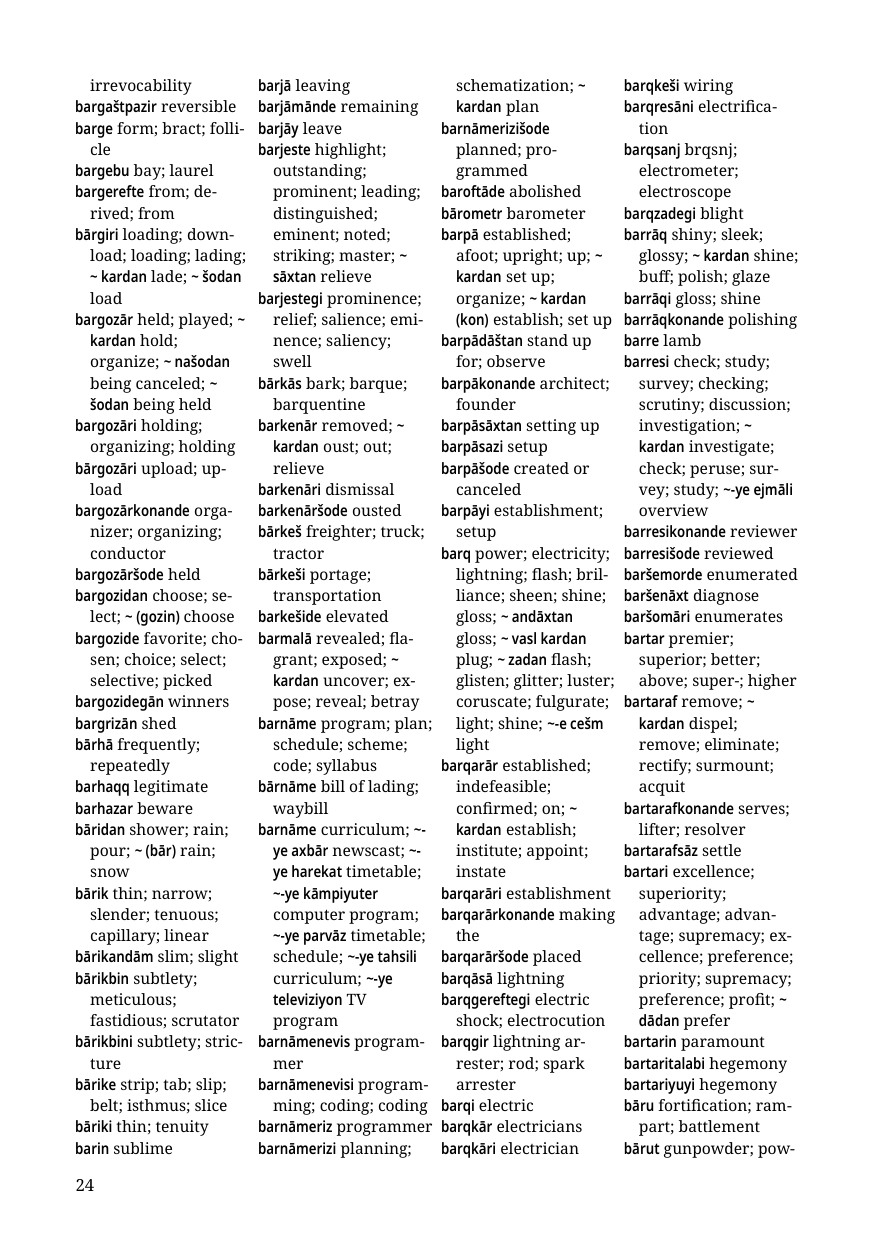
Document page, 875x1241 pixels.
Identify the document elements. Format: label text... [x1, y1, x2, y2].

text irrevoca­bility [75, 75, 250, 96]
text barpākonande architect; founder [441, 372, 616, 415]
text barjāmānde remaining [258, 96, 433, 117]
text barkenāršode ousted [258, 500, 433, 521]
text bārkās bark; barque; bar­quentine [258, 372, 433, 415]
text barqkāri electrician [441, 1137, 616, 1159]
text bārike strip; tab; slip; belt; isthmus; slice [75, 1074, 250, 1116]
text bargaštpazir reversible [75, 96, 250, 117]
text barpāsāxtan setting up [441, 415, 616, 436]
text barresi check; study; sur­vey; checking; scru­tiny; discus­sion; investi­gation; ~ kardan investi­gate; check; peruse; sur­vey; study; ~-ye ejmāli over­view [624, 351, 799, 521]
text barqarāri establishment [441, 882, 616, 904]
text barpādāštan stand up for; ob­serve [441, 330, 616, 372]
text barresišode reviewed [624, 542, 799, 564]
text bārkeši portage; transportat­ion [258, 564, 433, 606]
text barpāyi establishment; setup [441, 500, 616, 542]
text barqarāršode placed [441, 946, 616, 967]
text barqi electric [441, 1095, 616, 1116]
text barpāsazi setup [441, 436, 616, 457]
text barkešide elevated [258, 606, 433, 627]
text barrāqi gloss; shine [624, 287, 799, 309]
text bartarafkonande serves; lifter; resolver [624, 797, 799, 840]
text bārut gunpowder; pow­ [624, 1137, 799, 1159]
text bargozārkonande orga­nizer; organizing; conduct­or [75, 500, 250, 564]
text baršenāxt diagnose [624, 585, 799, 606]
text barre lamb [624, 330, 799, 351]
text barjāy leave [258, 117, 433, 139]
text barqsanj brqsnj; electromet­er; electroscope [624, 139, 799, 202]
text barqkeši wiring [624, 75, 799, 96]
text bārikbin subtlety; meticu­lous; fastidious; scrutator [75, 967, 250, 1031]
text barpāšode created or can­celed [441, 457, 616, 500]
text barnāmenevisi program­ming; coding; coding [258, 1074, 433, 1116]
text barkenāri dismissal [258, 479, 433, 500]
text barqāsā lightning [441, 967, 616, 989]
text bārikandām slim; slight [75, 946, 250, 967]
text bārik thin; narrow; slen­der; tenu­ous; capillary; linear [75, 882, 250, 946]
text bartaritalabi hegemony [624, 1052, 799, 1074]
text bargozār held; played; ~ kardan hold; organize; ~ našodan being canceled; ~ šodan being held [75, 309, 250, 415]
text schema­tization; ~ kardan plan [441, 75, 616, 117]
text barqgir lightning ar­rester; rod; spark arrester [441, 1031, 616, 1095]
text barkenār removed; ~ kardan oust; out; relieve [258, 415, 433, 479]
text barnāme program; plan; sched­ule; scheme; code; syllabus [258, 712, 433, 776]
text barresikonande re­viewer [624, 521, 799, 542]
text barmalā revealed; fla­grant; ex­posed; ~ kardan un­cover; ex­pose; reveal; be­tray [258, 627, 433, 712]
text barqzadegi blight [624, 202, 799, 224]
text barnāmeriz programmer [258, 1116, 433, 1137]
text bargerefte from; de­rived; from [75, 181, 250, 224]
text barrāq shiny; sleek; glossy; ~ kardan shine; buff; pol­ish; glaze [624, 224, 799, 287]
text bargozāri holding; organizi­ng; holding [75, 415, 250, 457]
text barnāmerizi planning; [258, 1137, 433, 1159]
text bārkeš freighter; truck; tractor [258, 521, 433, 564]
text barpā established; afoot; up­right; up; ~ kardan set up; organize; ~ kardan (kon) es­tablish; set up [441, 224, 616, 330]
text barjā leaving [258, 75, 433, 96]
text barnāmenevis program­mer [258, 1031, 433, 1074]
text bargozidan choose; se­lect; ~ (gozin) choose [75, 585, 250, 627]
text barqresāni electrifica­tion [624, 96, 799, 139]
text bartaraf remove; ~ kardan dis­pel; remove; eliminate; rec­tify; surmount; acquit [624, 691, 799, 797]
text barrāqkonande polish­ing [624, 309, 799, 330]
text baroftāde abolished [441, 181, 616, 202]
text bartarafsāz settle [624, 840, 799, 861]
text bartarin paramount [624, 1031, 799, 1052]
text barjeste highlight; outstandi­ng; prominent; leading; distin­guished; eminent; noted; striking; master; ~ sāxtan re­lieve [258, 139, 433, 287]
text bārgiri loading; down­load; loading; lading; ~ kardan lade; ~ šodan load [75, 224, 250, 309]
text bartari excellence; superiori­ty; advantage; advan­tage; supremacy; ex­cellence; pref­erence; prior­ity; supremacy; pref­erence; profit; ~ dādan prefer [624, 861, 799, 1031]
text bārhā frequently; repeat­edly [75, 734, 250, 776]
text barjestegi prominence; re­lief; salience; emi­nence; saliency; swell [258, 287, 433, 372]
text barqkār electricians [441, 1116, 616, 1137]
text barhaqq legitimate [75, 776, 250, 797]
text barqgereftegi electric shock; electrocution [441, 989, 616, 1031]
text barnāmerizišode planned; pro­grammed [441, 117, 616, 181]
text bartar premier; superior; bet­ter; above; super-; higher [624, 627, 799, 691]
text barin sublime [75, 1137, 250, 1159]
text barhazar beware [75, 797, 250, 819]
text bargebu bay; laurel [75, 160, 250, 181]
text bāridan shower; rain; pour; ~ (bār) rain; snow [75, 819, 250, 882]
text bārgozāri upload; up­load [75, 457, 250, 500]
text baršemorde enumerated [624, 564, 799, 585]
text barnāme curriculum; ~-ye axbār newscast; ~-ye harekat timetable; ~-ye kāmpiyuter computer program; ~-ye parvāz timetable; schedule; ~-ye tahsili curriculum; ~-ye televiziyon TV program [258, 819, 433, 1031]
text barqarārkonande mak­ing the [441, 904, 616, 946]
text bāriki thin; tenuity [75, 1116, 250, 1137]
text bārikbini subtlety; stric­ture [75, 1031, 250, 1074]
text barqarār established; inde­feasible; confirmed; on; ~ kardan establish; insti­tute; appoint; instate [441, 755, 616, 882]
text bārometr barometer [441, 202, 616, 224]
text barge form; bract; folli­cle [75, 117, 250, 160]
text bargrizān shed [75, 712, 250, 734]
text bargozide favorite; cho­sen; choice; select; selec­tive; picked [75, 627, 250, 691]
text bargozāršode held [75, 564, 250, 585]
text baršomāri enumerates [624, 606, 799, 627]
text barq power; electricity; light­ning; flash; bril­liance; sheen; shine; gloss; ~ andāxtan gloss; ~ vasl kardan plug; ~ zadan flash; glisten; glit­ter; lus­ter; coruscate; ful­gurate; light; shine; ~-e cešm light [441, 542, 616, 755]
text bārnāme bill of lading; waybill [258, 776, 433, 819]
text bargozidegān winners [75, 691, 250, 712]
text bāru fortification; ram­part; bat­tlement [624, 1095, 799, 1137]
text bartariyuyi hegemony [624, 1074, 799, 1095]
